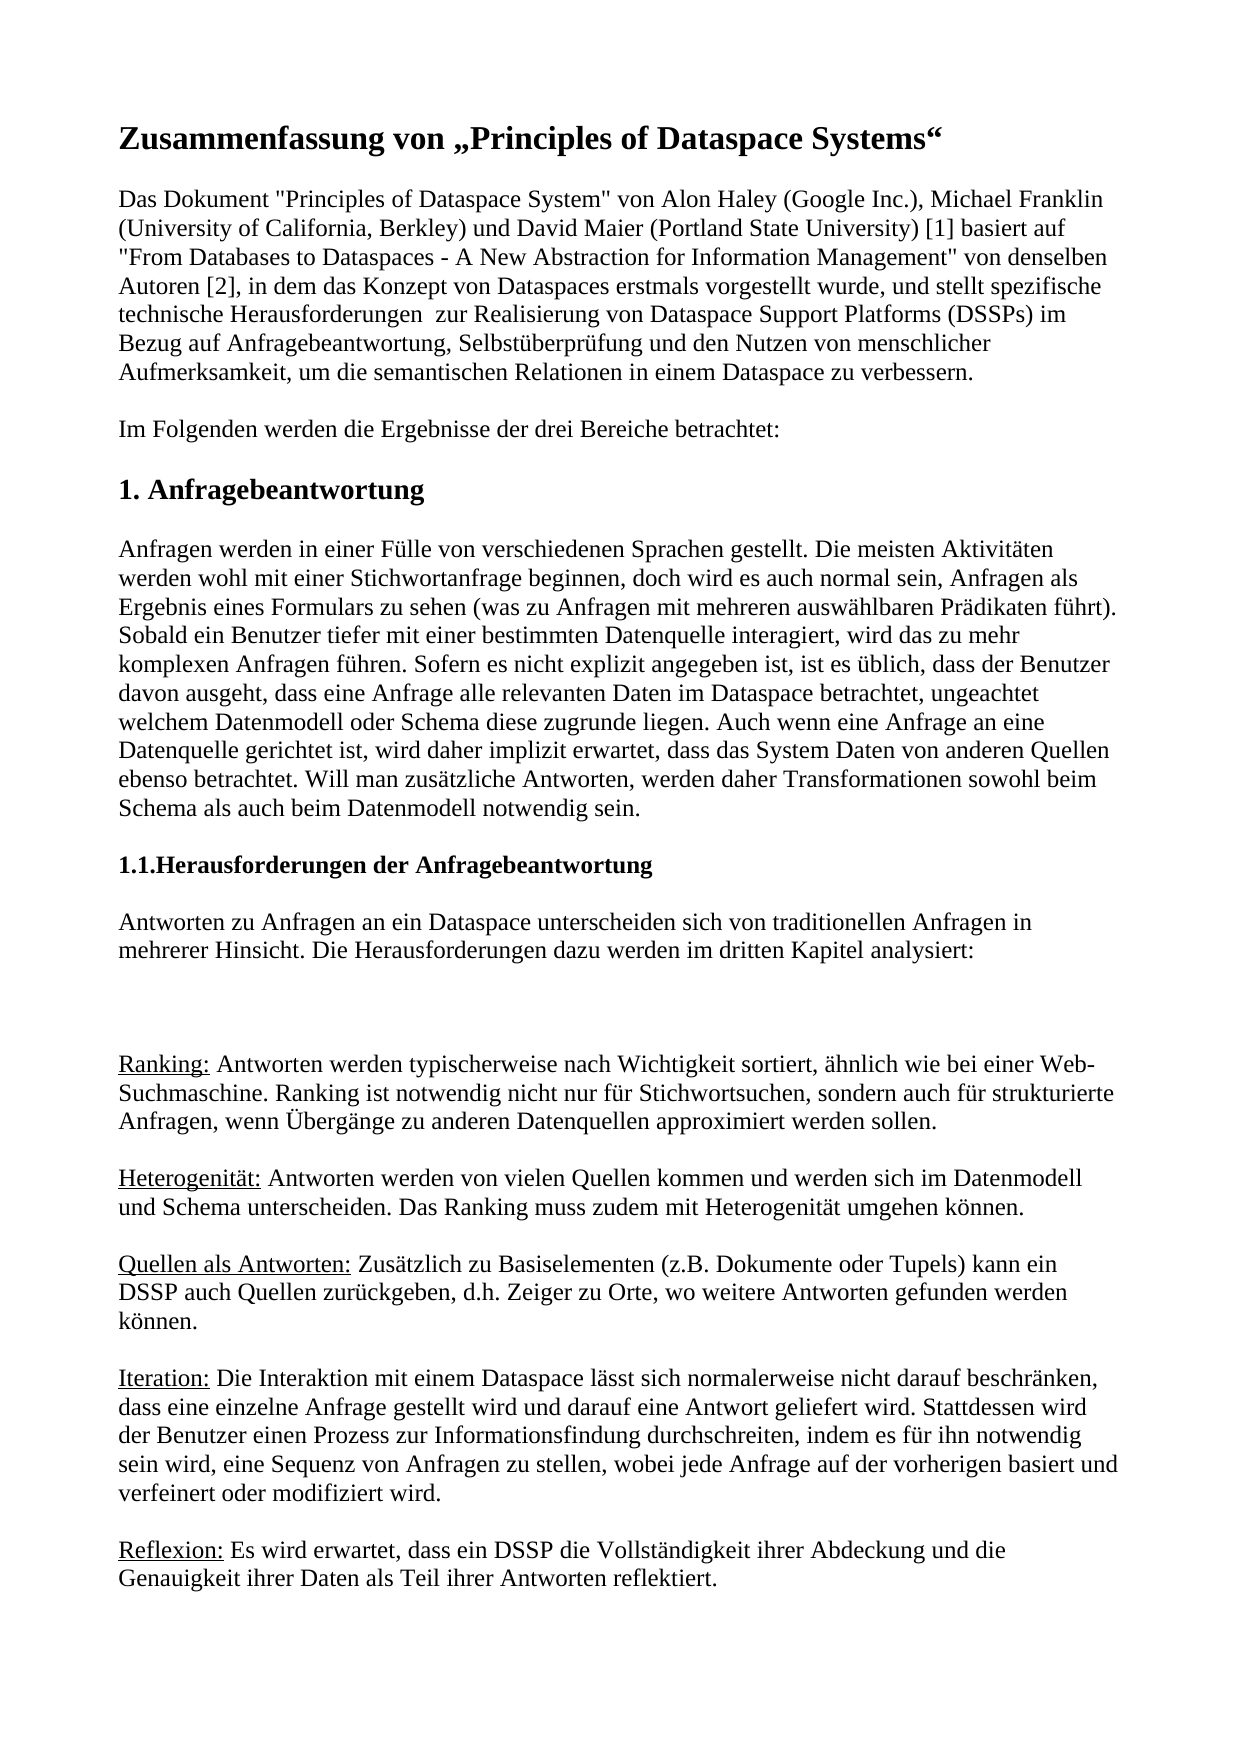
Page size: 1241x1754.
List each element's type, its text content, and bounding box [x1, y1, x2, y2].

text Anfragen werden in einer Fülle von verschiedenen Sprachen gestellt. Die meisten Aktivitäten werden wohl mit einer Stichwortanfrage beginnen, doch wird es auch normal sein, Anfragen als Ergebnis eines Formulars zu sehen (was zu Anfragen mit mehreren auswählbaren Prädikaten führt). Sobald ein Benutzer tiefer mit einer bestimmten Datenquelle interagiert, wird das zu mehr komplexen Anfragen führen. Sofern es nicht explizit angegeben ist, ist es üblich, dass der Benutzer davon ausgeht, dass eine Anfrage alle relevanten Daten im Dataspace betrachtet, ungeachtet welchem Datenmodell oder Schema diese zugrunde liegen. Auch wenn eine Anfrage an eine Datenquelle gerichtet ist, wird daher implizit erwartet, dass das System Daten von anderen Quellen ebenso betrachtet. Will man zusätzliche Antworten, werden daher Transformationen sowohl beim Schema als auch beim Datenmodell notwendig sein. [118, 534, 1122, 822]
text Im Folgenden werden die Ergebnisse der drei Bereiche betrachtet: [118, 414, 1122, 443]
text Heterogenität: Antworten werden von vielen Quellen kommen und werden sich im Datenmodell und Schema unterscheiden. Das Ranking muss zudem mit Heterogenität umgehen können. [118, 1163, 1122, 1221]
text Quellen als Antworten: Zusätzlich zu Basiselementen (z.B. Dokumente oder Tupels) kann ein DSSP auch Quellen zurückgeben, d.h. Zeiger zu Orte, wo weitere Antworten gefunden werden können. [118, 1249, 1122, 1335]
text Ranking: Antworten werden typischerweise nach Wichtigkeit sortiert, ähnlich wie bei einer Web-Suchmaschine. Ranking ist notwendig nicht nur für Stichwortsuchen, sondern auch für strukturierte Anfragen, wenn Übergänge zu anderen Datenquellen approximiert werden sollen. [118, 1049, 1122, 1135]
text 1.1.Herausforderungen der Anfragebeantwortung [118, 850, 1122, 878]
text Das Dokument "Principles of Dataspace System" von Alon Haley (Google Inc.), Michael Franklin (University of California, Berkley) und David Maier (Portland State University) [1] basiert auf "From Databases to Dataspaces - A New Abstraction for Information Management" von denselben Autoren [2], in dem das Konzept von Dataspaces erstmals vorgestellt wurde, und stellt spezifische technische Herausforderungen zur Realisierung von Dataspace Support Platforms (DSSPs) im Bezug auf Anfragebeantwortung, Selbstüberprüfung und den Nutzen von menschlicher Aufmerksamkeit, um die semantischen Relationen in einem Dataspace zu verbessern. [118, 184, 1122, 386]
text Zusammenfassung von „Principles of Dataspace Systems“ [118, 118, 1122, 156]
text Iteration: Die Interaktion mit einem Dataspace lässt sich normalerweise nicht darauf beschränken, dass eine einzelne Anfrage gestellt wird und darauf eine Antwort geliefert wird. Stattdessen wird der Benutzer einen Prozess zur Informationsfindung durchschreiten, indem es für ihn notwendig sein wird, eine Sequenz von Anfragen zu stellen, wobei jede Anfrage auf der vorherigen basiert und verfeinert oder modifiziert wird. [118, 1363, 1122, 1507]
text Antworten zu Anfragen an ein Dataspace unterscheiden sich von traditionellen Anfragen in mehrerer Hinsicht. Die Herausforderungen dazu werden im dritten Kapitel analysiert: [118, 907, 1122, 964]
text 1. Anfragebeantwortung [118, 472, 1122, 506]
text Reflexion: Es wird erwartet, dass ein DSSP die Vollständigkeit ihrer Abdeckung und die Genauigkeit ihrer Daten als Teil ihrer Antworten reflektiert. [118, 1535, 1122, 1592]
